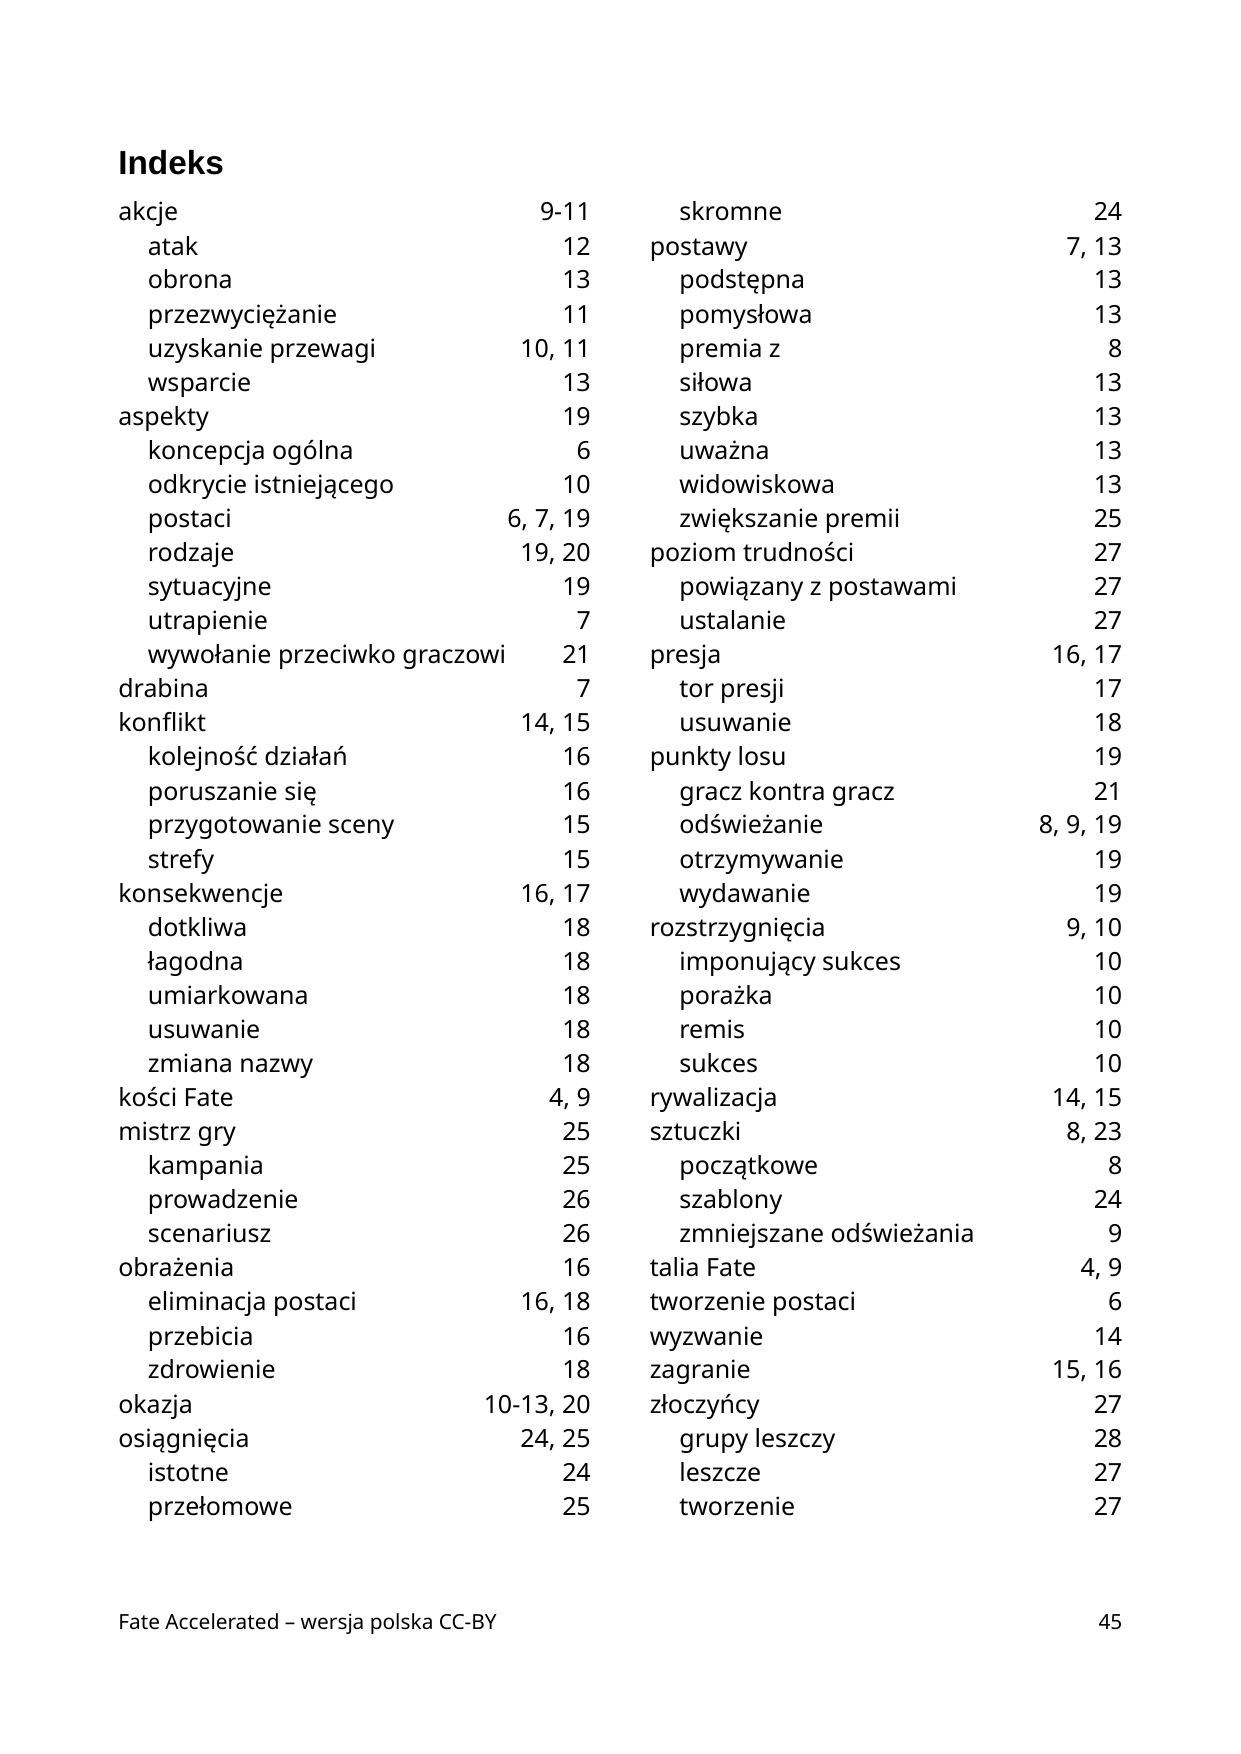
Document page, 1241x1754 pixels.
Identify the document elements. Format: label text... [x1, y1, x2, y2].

text postaci 6, 7, 19 [148, 501, 591, 535]
text okazja 10-13, 20 [118, 1386, 591, 1420]
text obrażenia 16 [118, 1250, 591, 1284]
text remis 10 [679, 1012, 1122, 1046]
text przezwyciężanie 11 [148, 296, 591, 330]
text sukces 10 [679, 1046, 1122, 1080]
text zagranie 15, 16 [649, 1352, 1122, 1386]
text zmiana nazwy 18 [148, 1046, 591, 1080]
text tor presji 17 [679, 671, 1122, 705]
text przygotowanie sceny 15 [148, 807, 591, 841]
text początkowe 8 [679, 1148, 1122, 1182]
text pomysłowa 13 [679, 296, 1122, 330]
text odkrycie istniejącego 10 [148, 467, 591, 501]
text łagodna 18 [148, 943, 591, 977]
text konsekwencje 16, 17 [118, 875, 591, 909]
text dotkliwa 18 [148, 909, 591, 943]
text konflikt 14, 15 [118, 705, 591, 739]
text prowadzenie 26 [148, 1182, 591, 1216]
text akcje 9-11 [118, 194, 591, 228]
text złoczyńcy 27 [649, 1386, 1122, 1420]
text wyzwanie 14 [649, 1318, 1122, 1352]
text zwiększanie premii 25 [679, 501, 1122, 535]
text kolejność działań 16 [148, 739, 591, 773]
text podstępna 13 [679, 262, 1122, 296]
text sztuczki 8, 23 [649, 1114, 1122, 1148]
text mistrz gry 25 [118, 1114, 591, 1148]
text sytuacyjne 19 [148, 569, 591, 603]
text imponujący sukces 10 [679, 943, 1122, 977]
text presja 16, 17 [649, 637, 1122, 671]
text postawy 7, 13 [649, 228, 1122, 262]
text drabina 7 [118, 671, 591, 705]
text porażka 10 [679, 977, 1122, 1012]
text skromne 24 [679, 194, 1122, 228]
text utrapienie 7 [148, 603, 591, 637]
text widowiskowa 13 [679, 467, 1122, 501]
text otrzymywanie 19 [679, 841, 1122, 875]
text uzyskanie przewagi 10, 11 [148, 330, 591, 364]
text strefy 15 [148, 841, 591, 875]
text zmniejszane odświeżania 9 [679, 1216, 1122, 1250]
text wywołanie przeciwko graczowi 21 [148, 637, 591, 671]
text wsparcie 13 [148, 364, 591, 398]
text zdrowienie 18 [148, 1352, 591, 1386]
text rodzaje 19, 20 [148, 535, 591, 569]
text odświeżanie 8, 9, 19 [679, 807, 1122, 841]
text szablony 24 [679, 1182, 1122, 1216]
text eliminacja postaci 16, 18 [148, 1284, 591, 1318]
text uważna 13 [679, 432, 1122, 467]
text punkty losu 19 [649, 739, 1122, 773]
text osiągnięcia 24, 25 [118, 1420, 591, 1454]
text leszcze 27 [679, 1454, 1122, 1488]
text gracz kontra gracz 21 [679, 773, 1122, 807]
text tworzenie 27 [679, 1488, 1122, 1522]
text istotne 24 [148, 1454, 591, 1488]
text scenariusz 26 [148, 1216, 591, 1250]
text premia z 8 [679, 330, 1122, 364]
text kampania 25 [148, 1148, 591, 1182]
text obrona 13 [148, 262, 591, 296]
text ustalanie 27 [679, 603, 1122, 637]
text usuwanie 18 [679, 705, 1122, 739]
text talia Fate 4, 9 [649, 1250, 1122, 1284]
text poziom trudności 27 [649, 535, 1122, 569]
text grupy leszczy 28 [679, 1420, 1122, 1454]
text rywalizacja 14, 15 [649, 1080, 1122, 1114]
text atak 12 [148, 228, 591, 262]
text przebicia 16 [148, 1318, 591, 1352]
text rozstrzygnięcia 9, 10 [649, 909, 1122, 943]
text koncepcja ogólna 6 [148, 432, 591, 467]
text siłowa 13 [679, 364, 1122, 398]
text tworzenie postaci 6 [649, 1284, 1122, 1318]
text powiązany z postawami 27 [679, 569, 1122, 603]
text aspekty 19 [118, 398, 591, 432]
text szybka 13 [679, 398, 1122, 432]
text wydawanie 19 [679, 875, 1122, 909]
text przełomowe 25 [148, 1488, 591, 1522]
text usuwanie 18 [148, 1012, 591, 1046]
subtitle Indeks [118, 143, 1122, 182]
text poruszanie się 16 [148, 773, 591, 807]
text umiarkowana 18 [148, 977, 591, 1012]
text kości Fate 4, 9 [118, 1080, 591, 1114]
